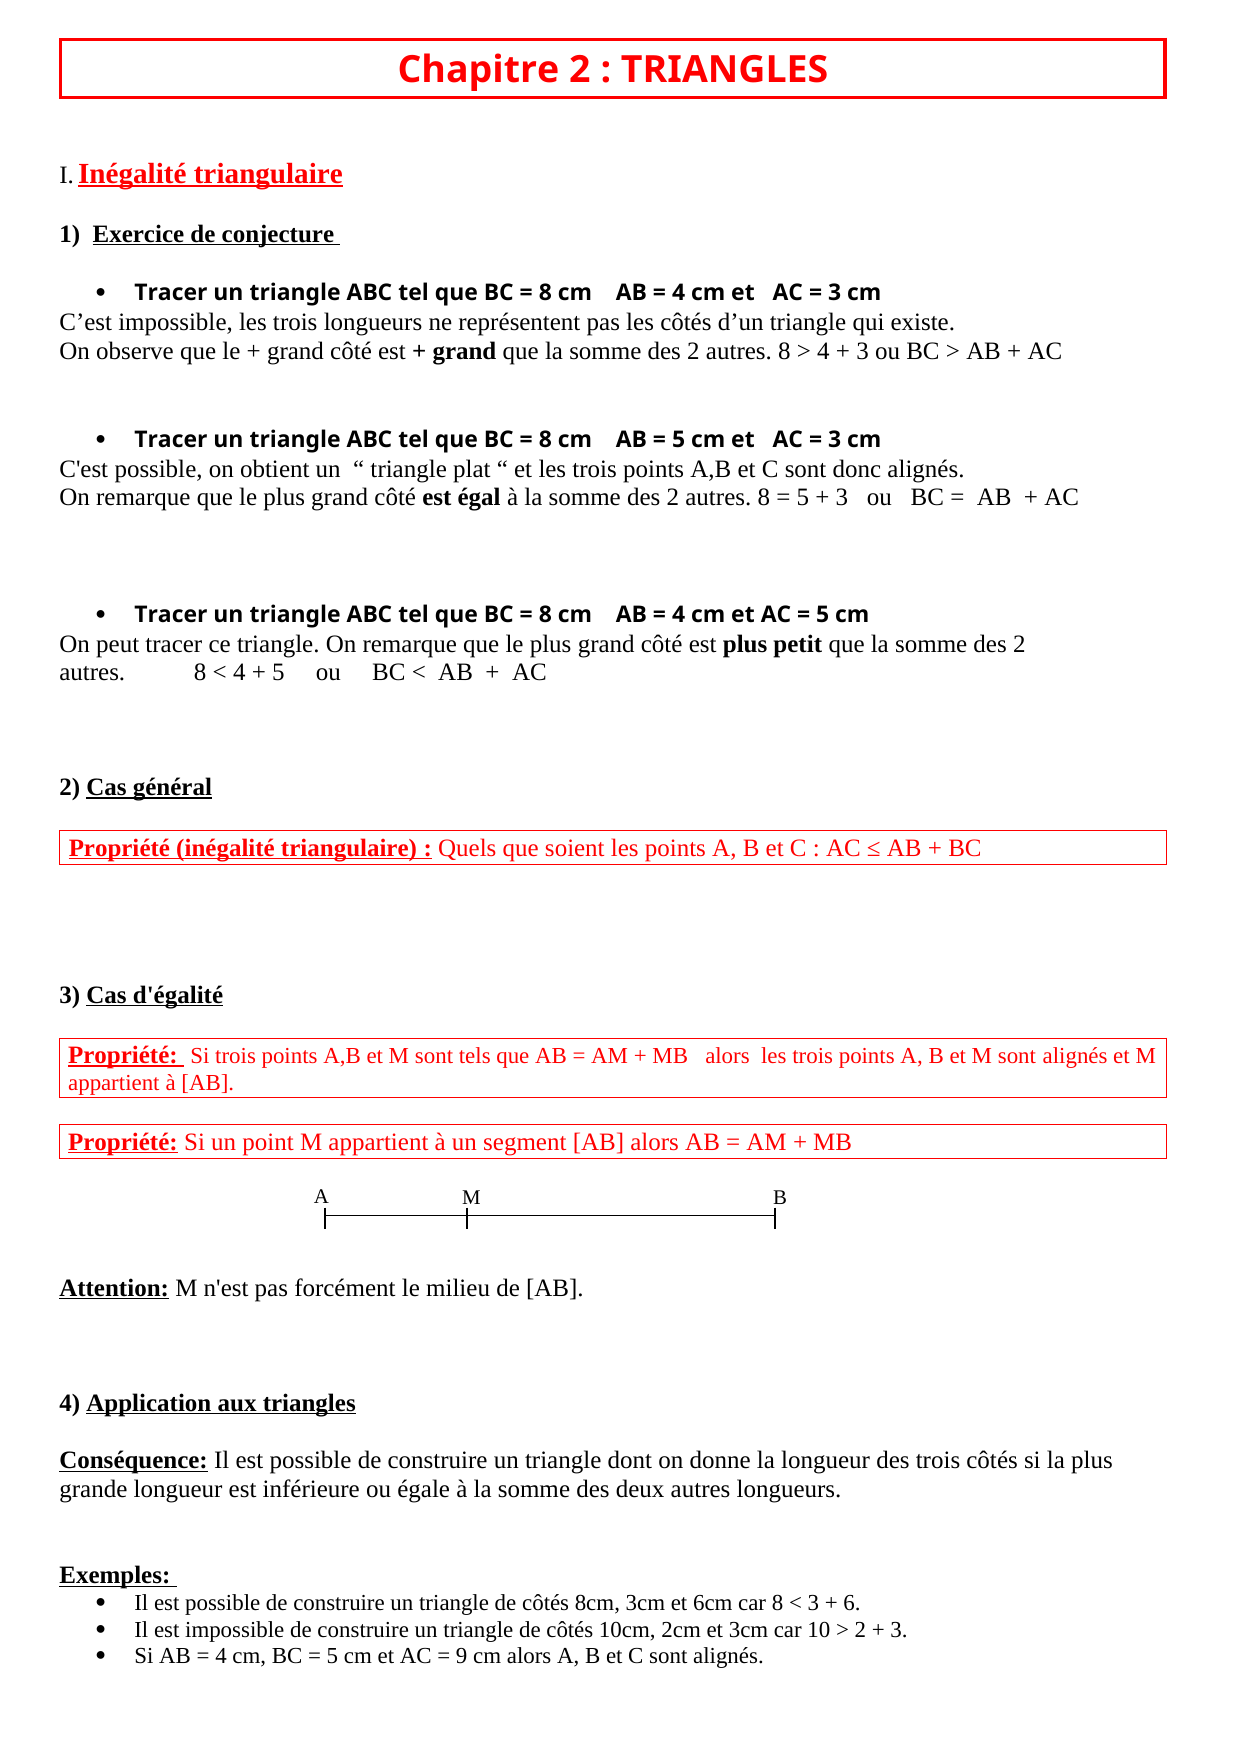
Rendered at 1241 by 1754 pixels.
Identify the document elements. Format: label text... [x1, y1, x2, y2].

text On remarque que le plus grand côté est égal à la somme des 2 autres. 8 = 5 + 3 ou BC = AB + AC [59, 482, 1167, 511]
text On peut tracer ce triangle. On remarque que le plus grand côté est plus petit que la somme des 2 [59, 629, 1167, 657]
list Tracer un triangle ABC tel que BC = 8 cm AB = 4 cm et AC = 3 cm [97, 276, 1167, 307]
text Propriété: Si un point M appartient à un segment [AB] alors AB = AM + MB [60, 1125, 1166, 1158]
text A [313, 1184, 340, 1203]
text 2) Cas général [59, 772, 1167, 801]
text 1) Exercice de conjecture [59, 219, 1167, 247]
text Conséquence: Il est possible de construire un triangle dont on donne la longueur des trois côtés si la plus grande longueur est inférieure ou égale à la somme des deux autres longueurs. [59, 1446, 1167, 1503]
text M [462, 1185, 488, 1205]
text 3) Cas d'égalité [59, 980, 1167, 1009]
text Attention: M n'est pas forcément le milieu de [AB]. [59, 1273, 1167, 1302]
list Inégalité triangulaire [59, 156, 1167, 190]
list Si AB = 4 cm, BC = 5 cm et AC = 9 cm alors A, B et C sont alignés. [97, 1642, 1167, 1668]
text Exemples: [59, 1561, 1167, 1589]
text autres. 8 < 4 + 5 ou BC < AB + AC [59, 657, 1167, 686]
text C’est impossible, les trois longueurs ne représentent pas les côtés d’un triangle qui existe. [59, 307, 1167, 336]
list Il est possible de construire un triangle de côtés 8cm, 3cm et 6cm car 8 < 3 + 6. [97, 1589, 1167, 1616]
text C'est possible, on obtient un “ triangle plat “ et les trois points A,B et C sont donc alignés. [59, 454, 1167, 482]
text B [773, 1185, 799, 1205]
list Tracer un triangle ABC tel que BC = 8 cm AB = 5 cm et AC = 3 cm [97, 422, 1167, 454]
list Tracer un triangle ABC tel que BC = 8 cm AB = 4 cm et AC = 5 cm [97, 597, 1167, 629]
list Il est impossible de construire un triangle de côtés 10cm, 2cm et 3cm car 10 > 2 + 3. [97, 1616, 1167, 1642]
text Propriété (inégalité triangulaire) : Quels que soient les points A, B et C : AC ≤ AB + BC [60, 831, 1166, 864]
text 4) Application aux triangles [59, 1388, 1167, 1417]
text Propriété: Si trois points A,B et M sont tels que AB = AM + MB alors les trois points A, B et M sont alignés et M appartient à [AB]. [60, 1039, 1166, 1097]
text Chapitre 2 : TRIANGLES [62, 41, 1163, 96]
text On observe que le + grand côté est + grand que la somme des 2 autres. 8 > 4 + 3 ou BC > AB + AC [59, 336, 1167, 365]
